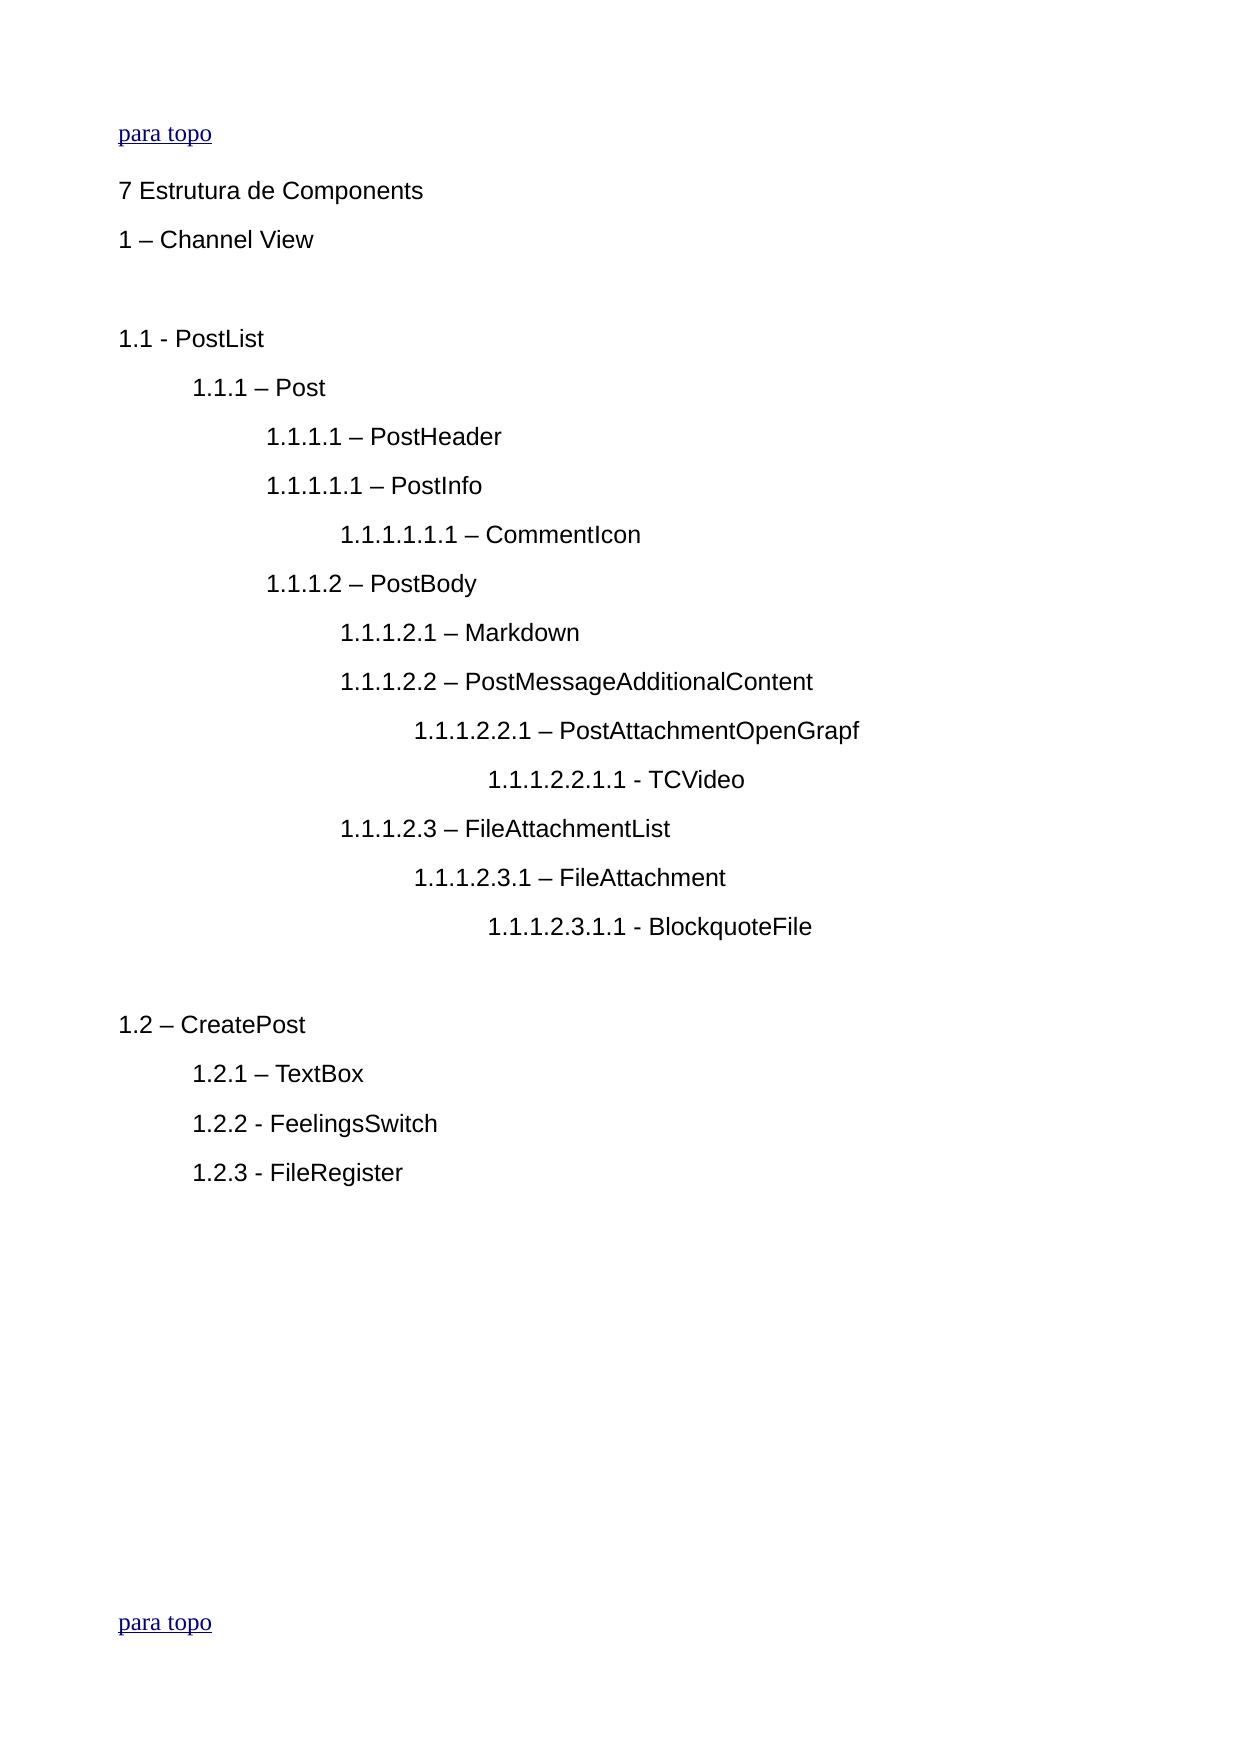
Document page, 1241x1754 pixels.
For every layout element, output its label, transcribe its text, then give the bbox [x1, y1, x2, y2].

text 1.1.1.2.1 – Markdown [118, 618, 1122, 647]
text 1.1.1.2.3.1 – FileAttachment [118, 863, 1122, 892]
text 1.2.2 - FeelingsSwitch [118, 1108, 1122, 1137]
text 1.1 - PostList [118, 323, 1122, 352]
text 1.2 – CreatePost [118, 1010, 1122, 1039]
text 1.1.1.2.2 – PostMessageAdditionalContent [118, 667, 1122, 696]
text 1.1.1.2.3 – FileAttachmentList [118, 814, 1122, 843]
text 1.1.1 – Post [118, 373, 1122, 401]
text 1.1.1.2.3.1.1 - BlockquoteFile [118, 912, 1122, 941]
text 1.2.1 – TextBox [118, 1059, 1122, 1088]
text 1.1.1.1 – PostHeader [118, 422, 1122, 450]
text 1.1.1.2.2.1 – PostAttachmentOpenGrapf [118, 716, 1122, 745]
text 1.1.1.2.2.1.1 - TCVideo [118, 765, 1122, 794]
text 1.1.1.1.1 – PostInfo [118, 471, 1122, 499]
text 1.1.1.2 – PostBody [118, 569, 1122, 598]
text 1 – Channel View [118, 225, 1122, 254]
text 7 Estrutura de Components [118, 176, 1122, 205]
text 1.2.3 - FileRegister [118, 1158, 1122, 1186]
text 1.1.1.1.1.1 – CommentIcon [118, 520, 1122, 548]
